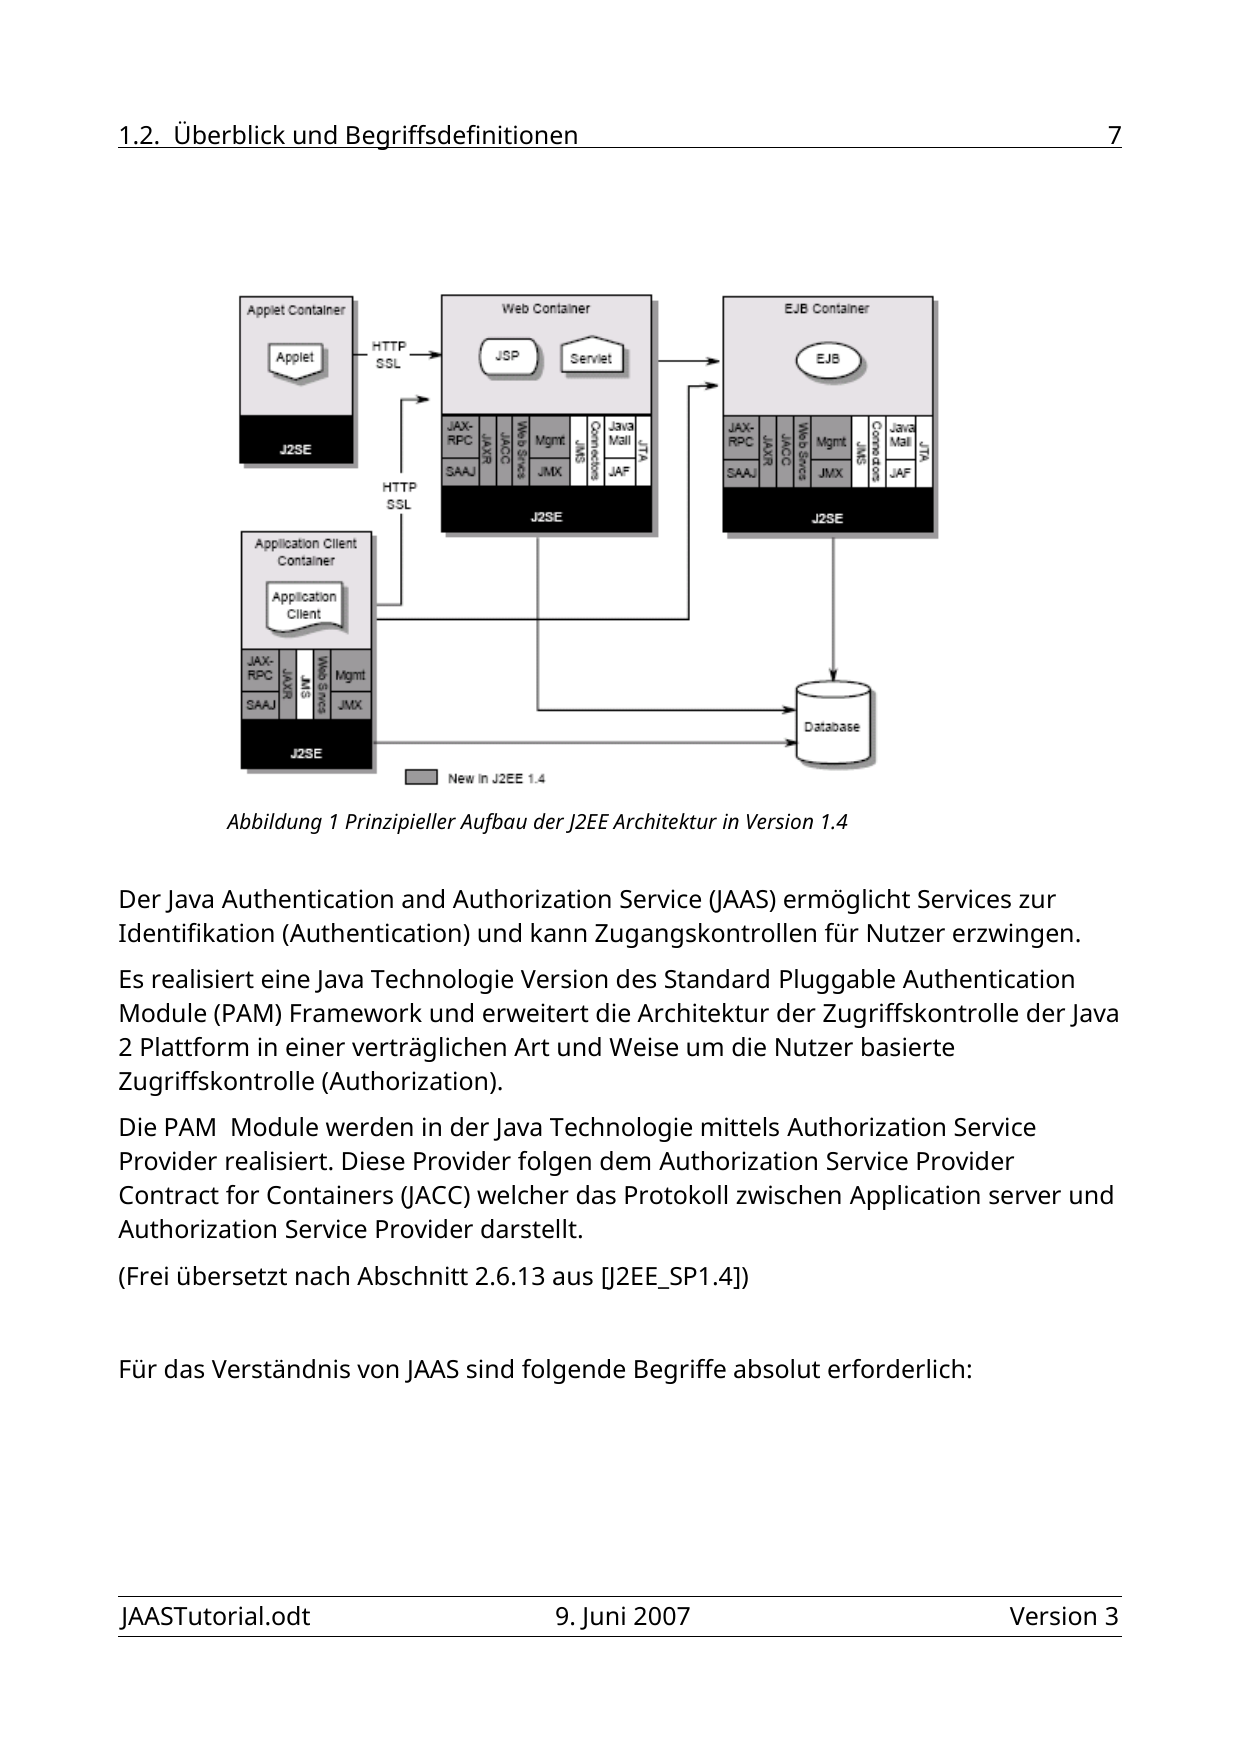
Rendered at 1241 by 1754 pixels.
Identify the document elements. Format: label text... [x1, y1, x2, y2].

text Der Java Authentication and Authorization Service (JAAS) ermöglicht Services zur Identifikation (Authentication) und kann Zugangskontrollen für Nutzer erzwingen. [118, 882, 1122, 949]
text Abbildung 1 Prinzipieller Aufbau der J2EE Architektur in Version 1.4 [227, 807, 947, 835]
text Für das Verständnis von JAAS sind folgende Begriffe absolut erforderlich: [118, 1352, 1122, 1386]
text (Frei übersetzt nach Abschnitt 2.6.13 aus [J2EE_SP1.4]) [118, 1259, 1122, 1293]
text Es realisiert eine Java Technologie Version des Standard Pluggable Authentication Module (PAM) Framework und erweitert die Architektur der Zugriffskontrolle der Java 2 Plattform in einer verträglichen Art und Weise um die Nutzer basierte Zugriffskontrolle (Authorization). [118, 962, 1122, 1098]
text Die PAM Module werden in der Java Technologie mittels Authorization Service Provider realisiert. Diese Provider folgen dem Authorization Service Provider Contract for Containers (JACC) welcher das Protokoll zwischen Application server und Authorization Service Provider darstellt. [118, 1110, 1122, 1246]
picture [227, 291, 948, 807]
